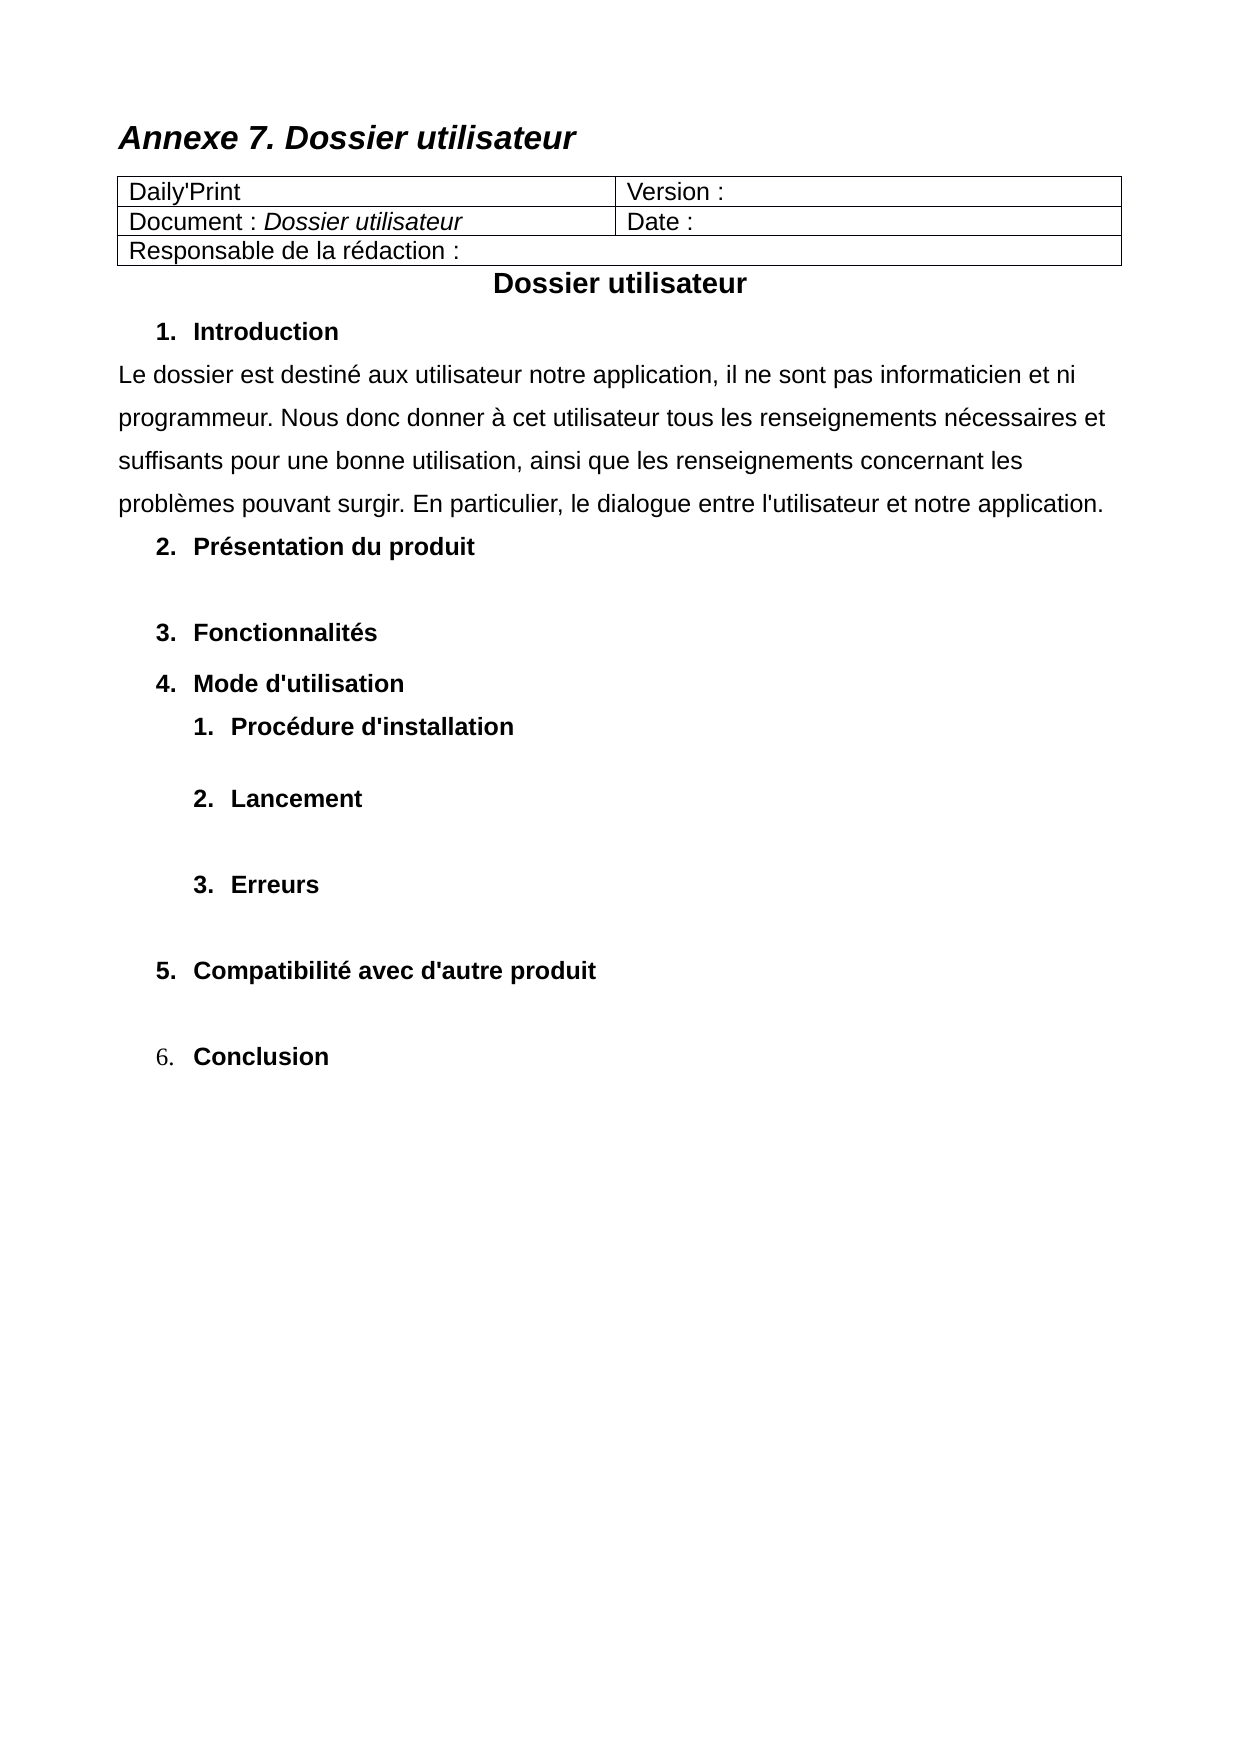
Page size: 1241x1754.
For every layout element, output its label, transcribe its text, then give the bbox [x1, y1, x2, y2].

text Le dossier est destiné aux utilisateur notre application, il ne sont pas informaticien et ni programmeur. Nous donc donner à cet utilisateur tous les renseignements nécessaires et suffisants pour une bonne utilisation, ainsi que les renseignements concernant les problèmes pouvant surgir. En particulier, le dialogue entre l'utilisateur et notre application. [118, 359, 1122, 518]
list Conclusion [156, 1042, 1122, 1071]
list Lancement [193, 784, 1122, 812]
list Fonctionnalités [156, 618, 1122, 647]
table_cell Document : Dossier utilisateur [118, 207, 615, 235]
list Erreurs [193, 870, 1122, 899]
table_header Version : [616, 177, 1121, 206]
table_header Daily'Print [118, 177, 615, 206]
list Mode d'utilisation [156, 669, 1122, 697]
list Introduction [156, 316, 1122, 345]
table_cell Date : [616, 207, 1121, 235]
list Présentation du produit [156, 532, 1122, 561]
text Dossier utilisateur [118, 266, 1122, 300]
list Compatibilité avec d'autre produit [156, 956, 1122, 985]
text Annexe 7. Dossier utilisateur [118, 118, 1122, 157]
list Procédure d'installation [193, 712, 1122, 741]
table_cell Responsable de la rédaction : [118, 236, 1121, 265]
